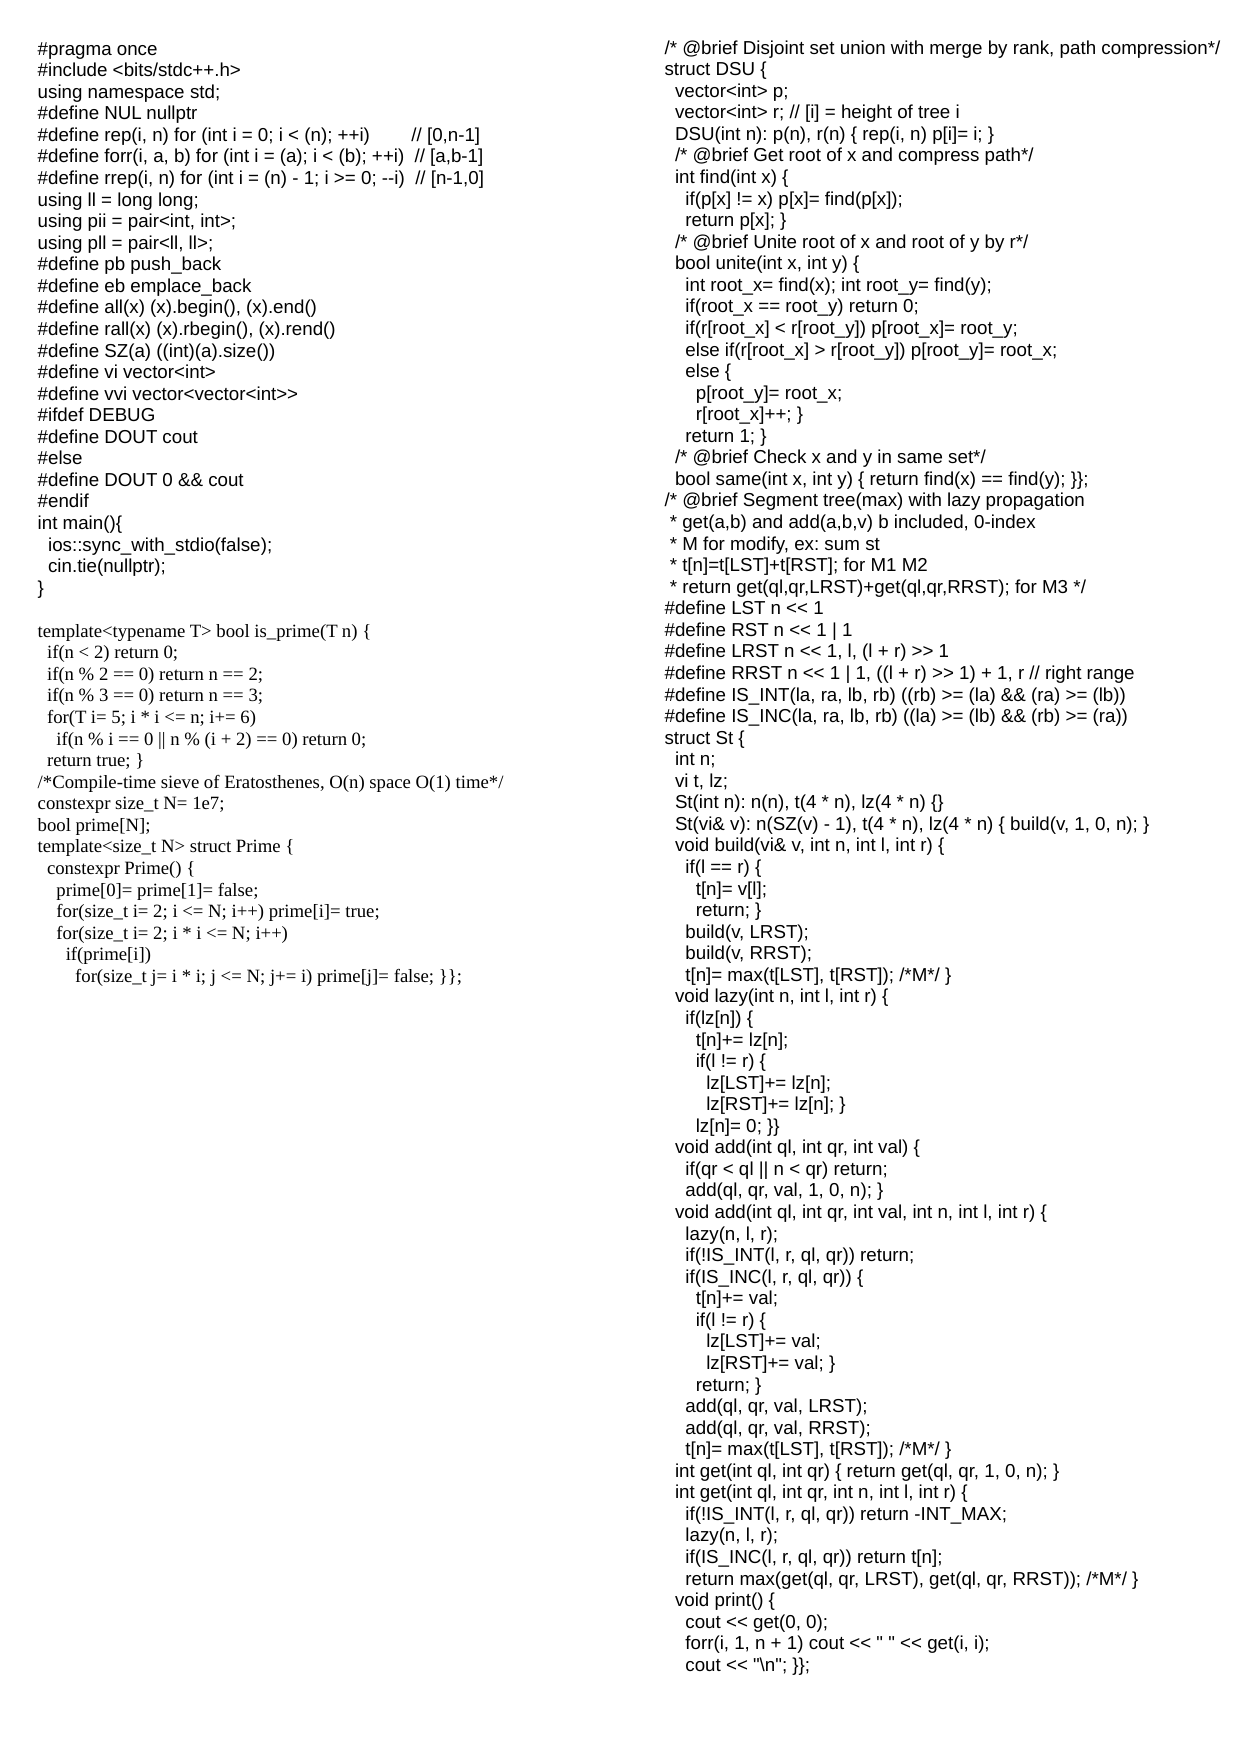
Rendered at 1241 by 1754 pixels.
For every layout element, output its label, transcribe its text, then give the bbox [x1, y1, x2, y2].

text #define eb emplace_back [37, 275, 1203, 296]
text using namespace std; [37, 81, 1203, 102]
text #define vi vector<int> [37, 361, 1203, 382]
text for(size_t i= 2; i * i <= N; i++) [37, 922, 1203, 943]
text #endif [37, 490, 1203, 512]
text #define SZ(a) ((int)(a).size()) [37, 339, 1203, 361]
text if(n % 2 == 0) return n == 2; [37, 663, 1203, 684]
text #define vvi vector<vector<int>> [37, 382, 1203, 404]
text using pll = pair<ll, ll>; [37, 232, 1203, 253]
text if(n % 3 == 0) return n == 3; [37, 684, 1203, 706]
text #define all(x) (x).begin(), (x).end() [37, 296, 1203, 318]
text return true; } [37, 749, 1203, 771]
text for(T i= 5; i * i <= n; i+= 6) [37, 706, 1203, 727]
text #define NUL nullptr [37, 102, 1203, 124]
text #define rall(x) (x).rbegin(), (x).rend() [37, 318, 1203, 339]
text } [37, 577, 1203, 598]
text #else [37, 447, 1203, 469]
text int main(){ [37, 512, 1203, 533]
text if(n % i == 0 || n % (i + 2) == 0) return 0; [37, 727, 1203, 749]
text template<size_t N> struct Prime { [37, 835, 1203, 857]
text #define pb push_back [37, 253, 1203, 275]
text #define DOUT cout [37, 426, 1203, 447]
text #define rep(i, n) for (int i = 0; i < (n); ++i) // [0,n-1] [37, 124, 1203, 145]
text if(n < 2) return 0; [37, 641, 1203, 663]
text ios::sync_with_stdio(false); [37, 533, 1203, 555]
text /*Compile-time sieve of Eratosthenes, O(n) space O(1) time*/ [37, 771, 1203, 792]
text cin.tie(nullptr); [37, 555, 1203, 577]
text #define forr(i, a, b) for (int i = (a); i < (b); ++i) // [a,b-1] [37, 145, 1203, 167]
text #pragma once [37, 37, 1203, 59]
text #ifdef DEBUG [37, 404, 1203, 426]
text constexpr size_t N= 1e7; [37, 792, 1203, 814]
text constexpr Prime() { [37, 857, 1203, 878]
text for(size_t j= i * i; j <= N; j+= i) prime[j]= false; }}; [37, 965, 1203, 986]
text using ll = long long; [37, 188, 1203, 210]
text if(prime[i]) [37, 943, 1203, 965]
text #define rrep(i, n) for (int i = (n) - 1; i >= 0; --i) // [n-1,0] [37, 167, 1203, 188]
text #define DOUT 0 && cout [37, 469, 1203, 490]
text template<typename T> bool is_prime(T n) { [37, 620, 1203, 641]
text using pii = pair<int, int>; [37, 210, 1203, 232]
text prime[0]= prime[1]= false; [37, 878, 1203, 900]
text #include <bits/stdc++.h> [37, 59, 1203, 81]
text bool prime[N]; [37, 814, 1203, 835]
text for(size_t i= 2; i <= N; i++) prime[i]= true; [37, 900, 1203, 922]
